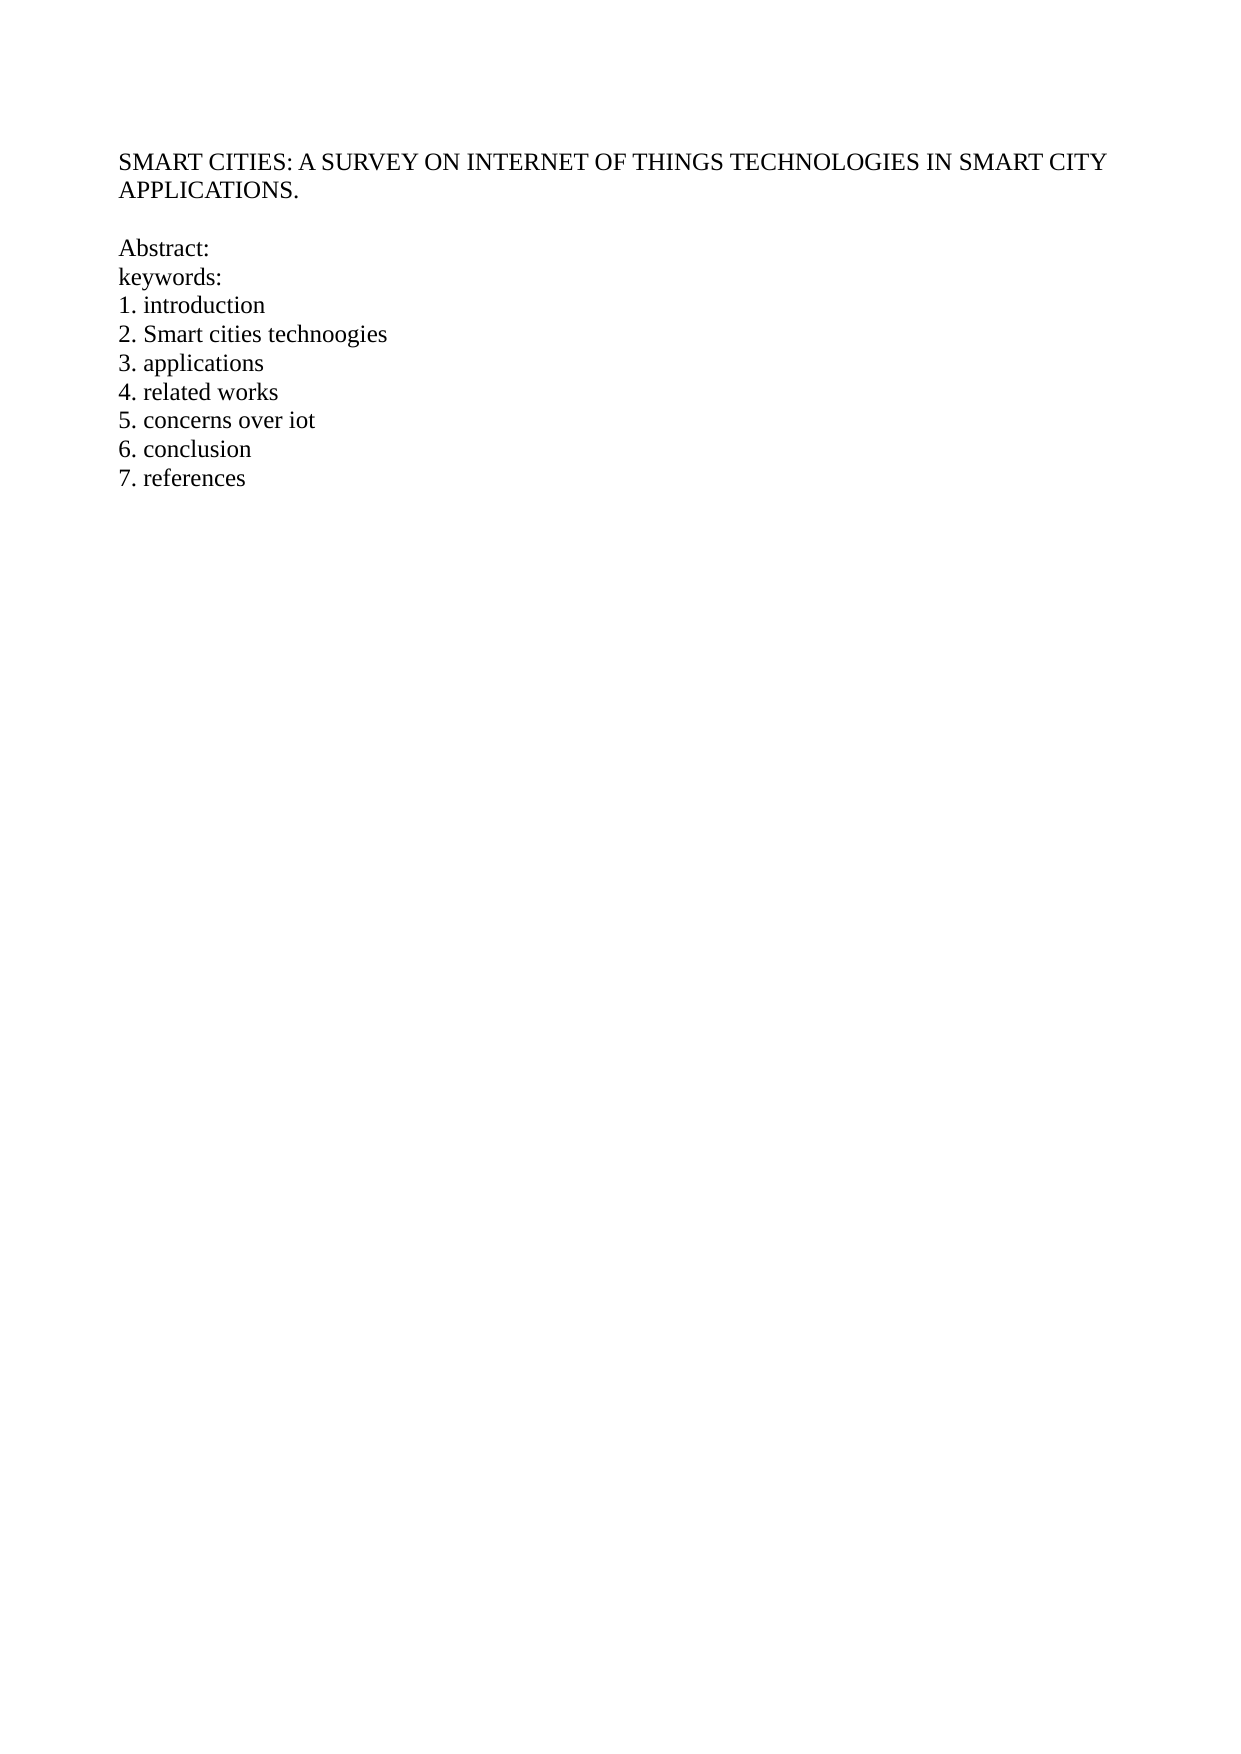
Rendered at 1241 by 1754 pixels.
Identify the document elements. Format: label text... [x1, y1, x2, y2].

text 3. applications [118, 348, 1122, 377]
text 4. related works [118, 377, 1122, 406]
text Abstract: [118, 233, 1122, 262]
text 7. references [118, 463, 1122, 492]
text 2. Smart cities technoogies [118, 319, 1122, 348]
text 5. concerns over iot [118, 406, 1122, 434]
text keywords: [118, 262, 1122, 291]
text SMART CITIES: A SURVEY ON INTERNET OF THINGS TECHNOLOGIES IN SMART CITY APPLICATIONS. [118, 147, 1122, 204]
text 1. introduction [118, 291, 1122, 319]
text 6. conclusion [118, 434, 1122, 463]
